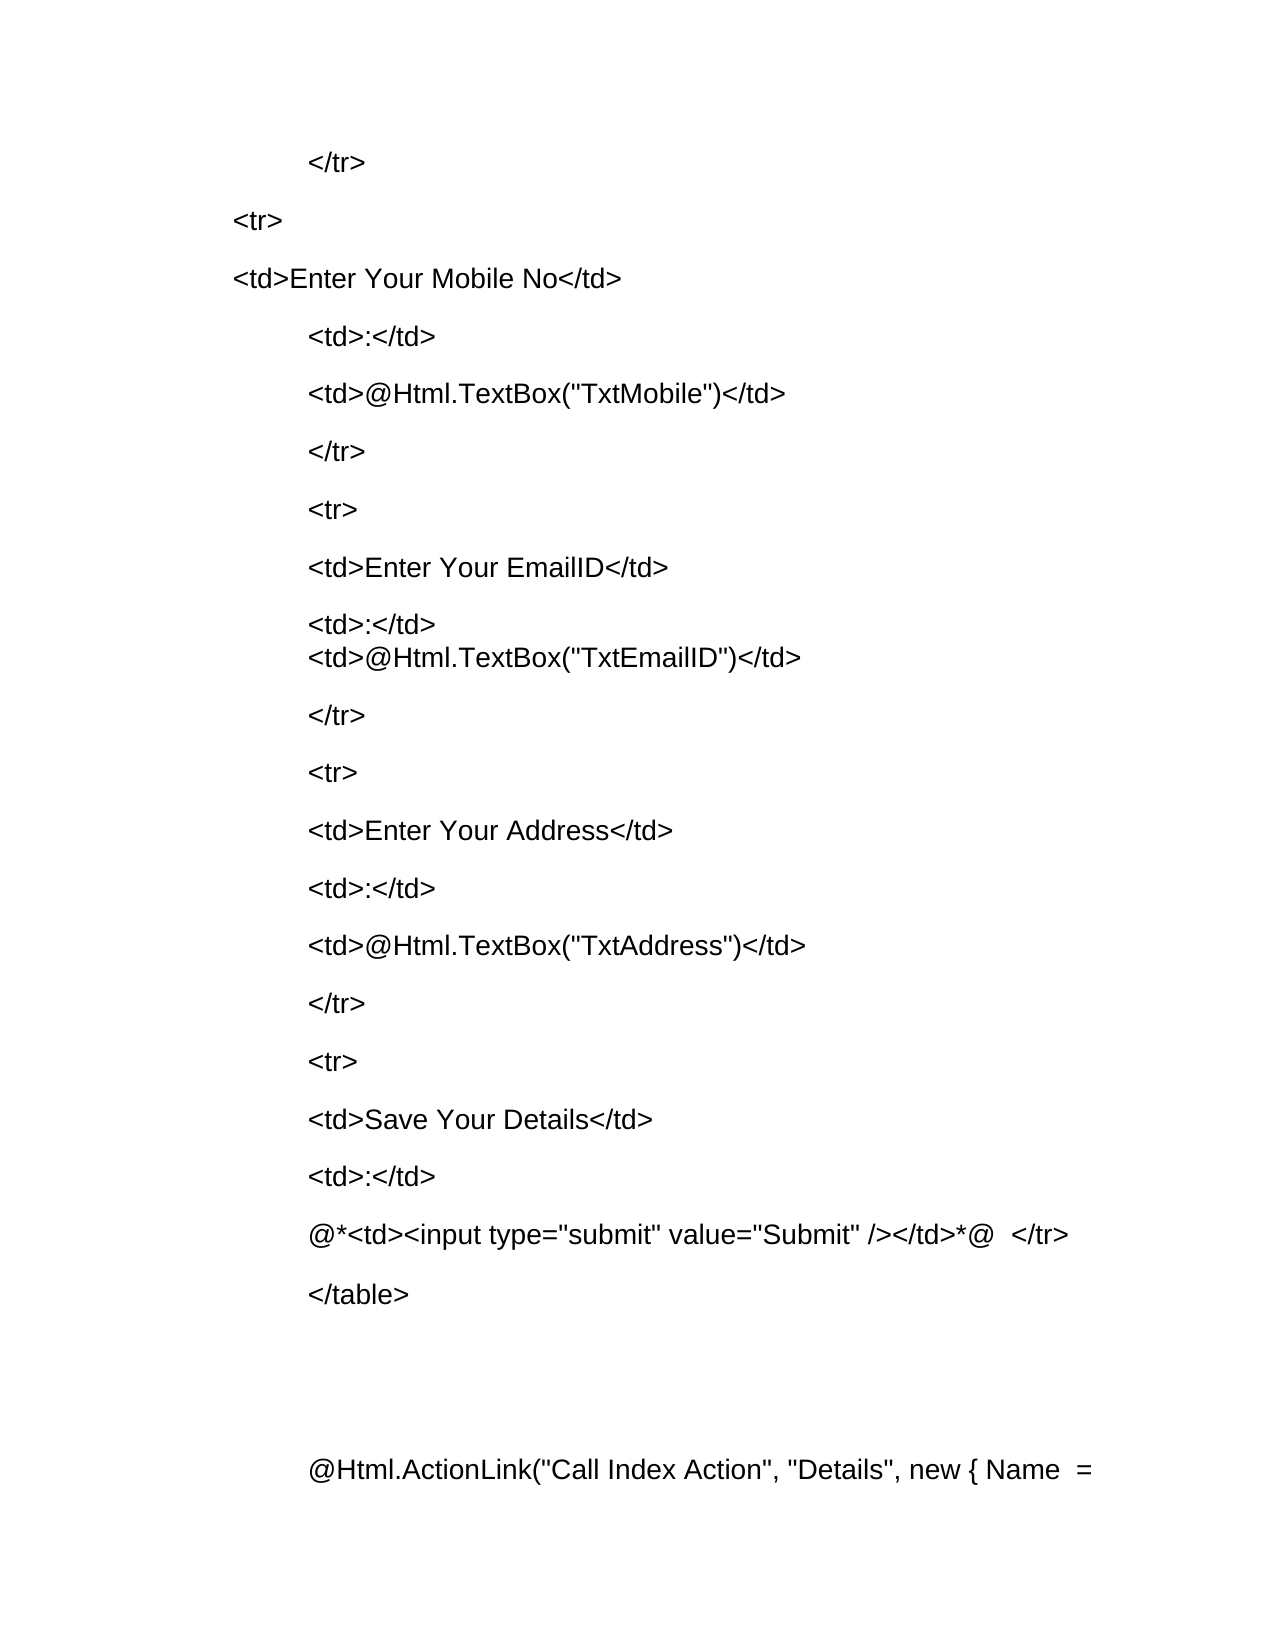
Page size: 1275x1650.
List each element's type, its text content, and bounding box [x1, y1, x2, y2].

text <td>Save Your Details</td> [300, 1103, 1160, 1135]
text </table> [300, 1278, 1160, 1310]
text <tr> [300, 493, 1160, 525]
text @*<td><input type="submit" value="Submit" /></td>*@ </tr> [300, 1218, 1110, 1250]
text <td>@Html.TextBox("TxtEmailID")</td> [300, 641, 1160, 673]
text <td>@Html.TextBox("TxtMobile")</td> [300, 377, 1160, 410]
text <td>Enter Your Address</td> [300, 814, 1160, 846]
text <td>:</td> [300, 872, 1160, 904]
text <tr> [300, 756, 1160, 788]
text <td>:</td> [300, 608, 1160, 641]
text </tr> [300, 698, 1160, 731]
text <td>:</td> [300, 1160, 1160, 1193]
text @Html.ActionLink("Call Index Action", "Details", new { Name = [227, 1453, 1130, 1485]
text <td>@Html.TextBox("TxtAddress")</td> [300, 929, 1160, 962]
text <td>Enter Your EmailID</td> [300, 551, 1160, 583]
text </tr> [300, 435, 1160, 467]
text </tr> [300, 146, 1160, 179]
text <tr> [225, 204, 1160, 237]
text <td>Enter Your Mobile No</td> [225, 262, 1160, 294]
text <tr> [300, 1045, 1160, 1077]
text <td>:</td> [300, 320, 1160, 352]
text </tr> [300, 987, 1160, 1019]
